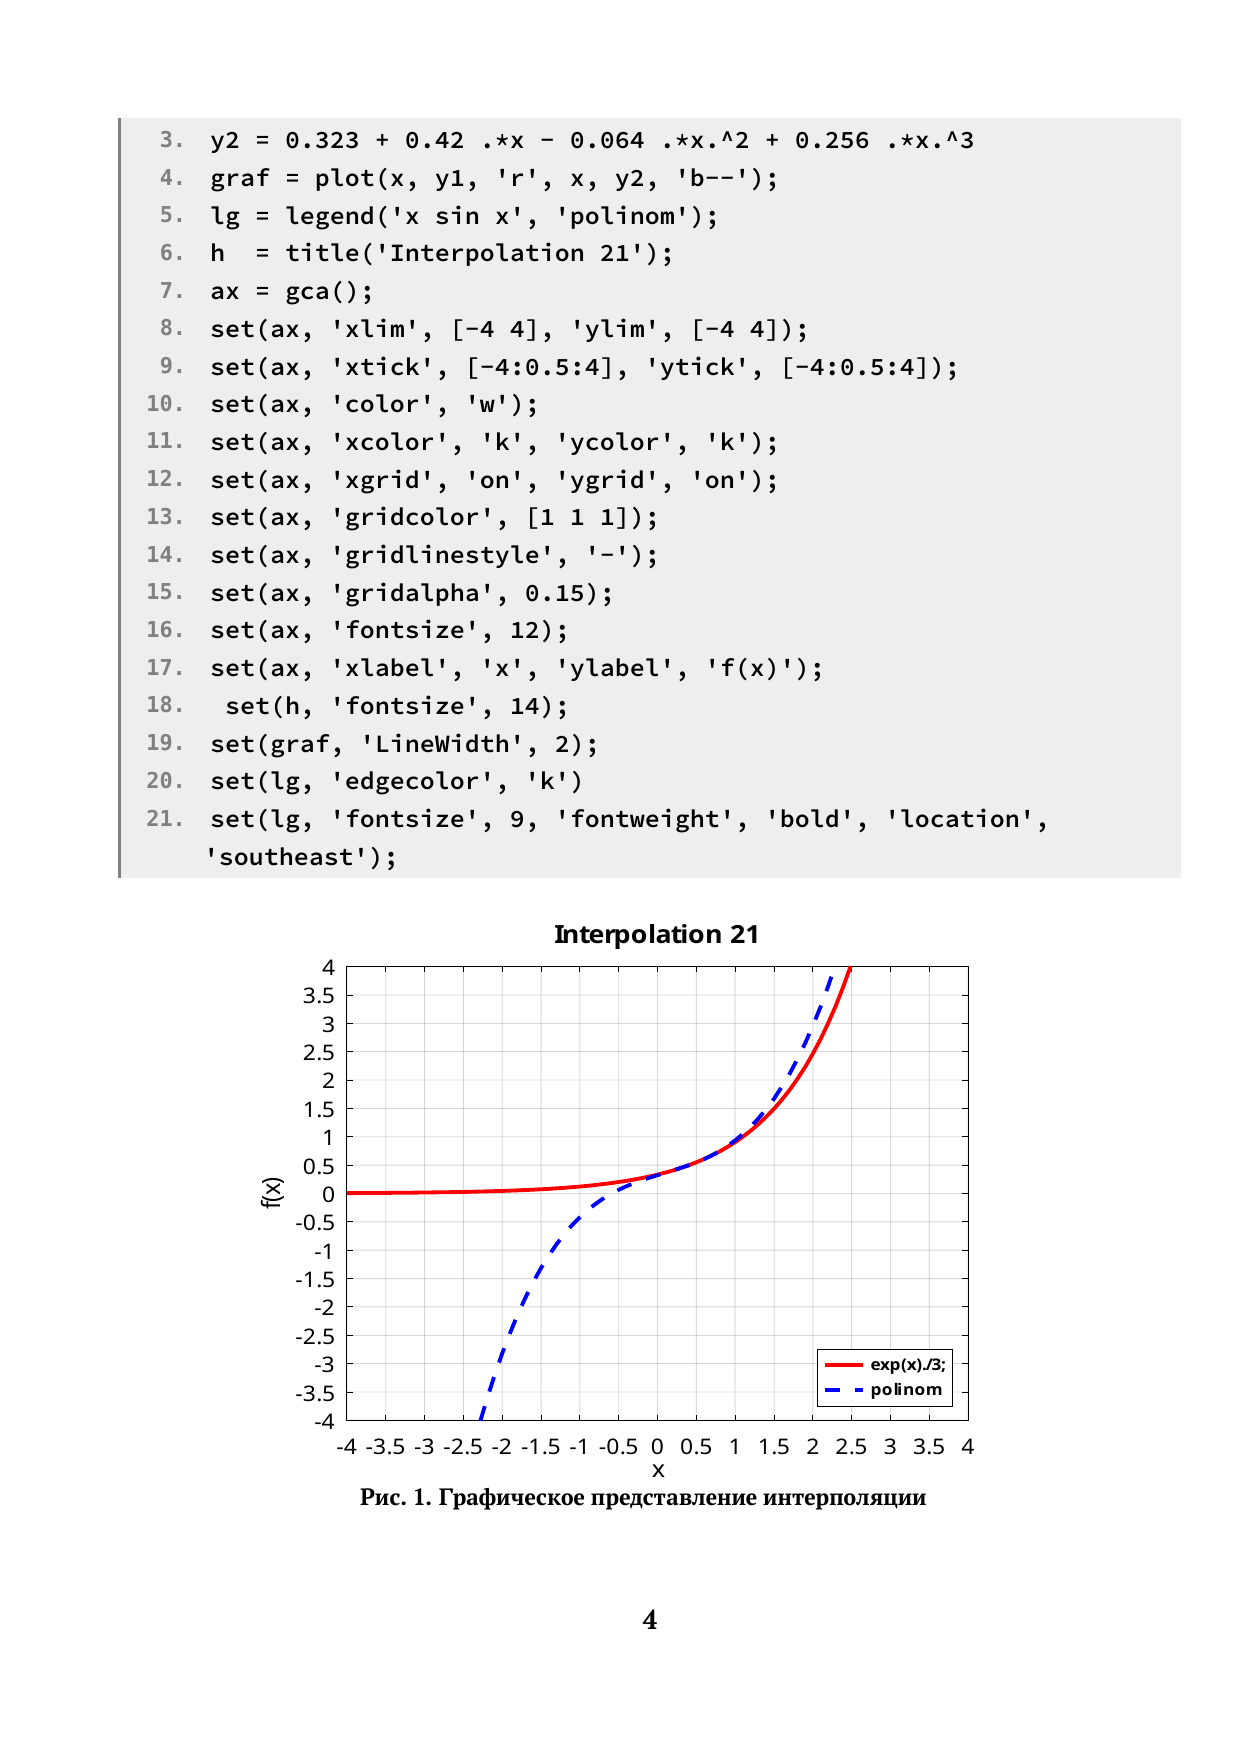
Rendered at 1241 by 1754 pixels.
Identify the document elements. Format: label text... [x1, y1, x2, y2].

list set(lg, 'fontsize', 9, 'fontweight', 'bold', 'location', 'southeast'); [121, 797, 1181, 878]
list set(ax, 'xtick', [-4:0.5:4], 'ytick', [-4:0.5:4]); [121, 344, 1181, 382]
list set(ax, 'gridalpha', 0.15); [121, 571, 1181, 608]
list set(ax, 'fontsize', 12); [121, 608, 1181, 646]
list h = title('Interpolation 21'); [121, 231, 1181, 269]
list set(ax, 'gridcolor', [1 1 1]); [121, 495, 1181, 533]
list ax = gca(); [121, 269, 1181, 306]
list set(graf, 'LineWidth', 2); [121, 721, 1181, 759]
list lg = legend('x sin x', 'polinom'); [121, 193, 1181, 231]
list set(ax, 'xgrid', 'on', 'ygrid', 'on'); [121, 457, 1181, 495]
list set(h, 'fontsize', 14); [121, 684, 1181, 721]
list set(ax, 'xlim', [-4 4], 'ylim', [-4 4]); [121, 307, 1181, 344]
list set(ax, 'color', 'w'); [121, 382, 1181, 419]
list set(ax, 'xcolor', 'k', 'ycolor', 'k'); [121, 420, 1181, 457]
list y2 = 0.323 + 0.42 .*x - 0.064 .*x.^2 + 0.256 .*x.^3 [121, 118, 1181, 156]
text Рис. 1. Графическое представление интерполяции [242, 921, 1044, 1510]
list set(lg, 'edgecolor', 'k') [121, 759, 1181, 797]
list set(ax, 'gridlinestyle', '-'); [121, 533, 1181, 570]
list set(ax, 'xlabel', 'x', 'ylabel', 'f(x)'); [121, 646, 1181, 683]
list graf = plot(x, y1, 'r', x, y2, 'b--'); [121, 156, 1181, 193]
